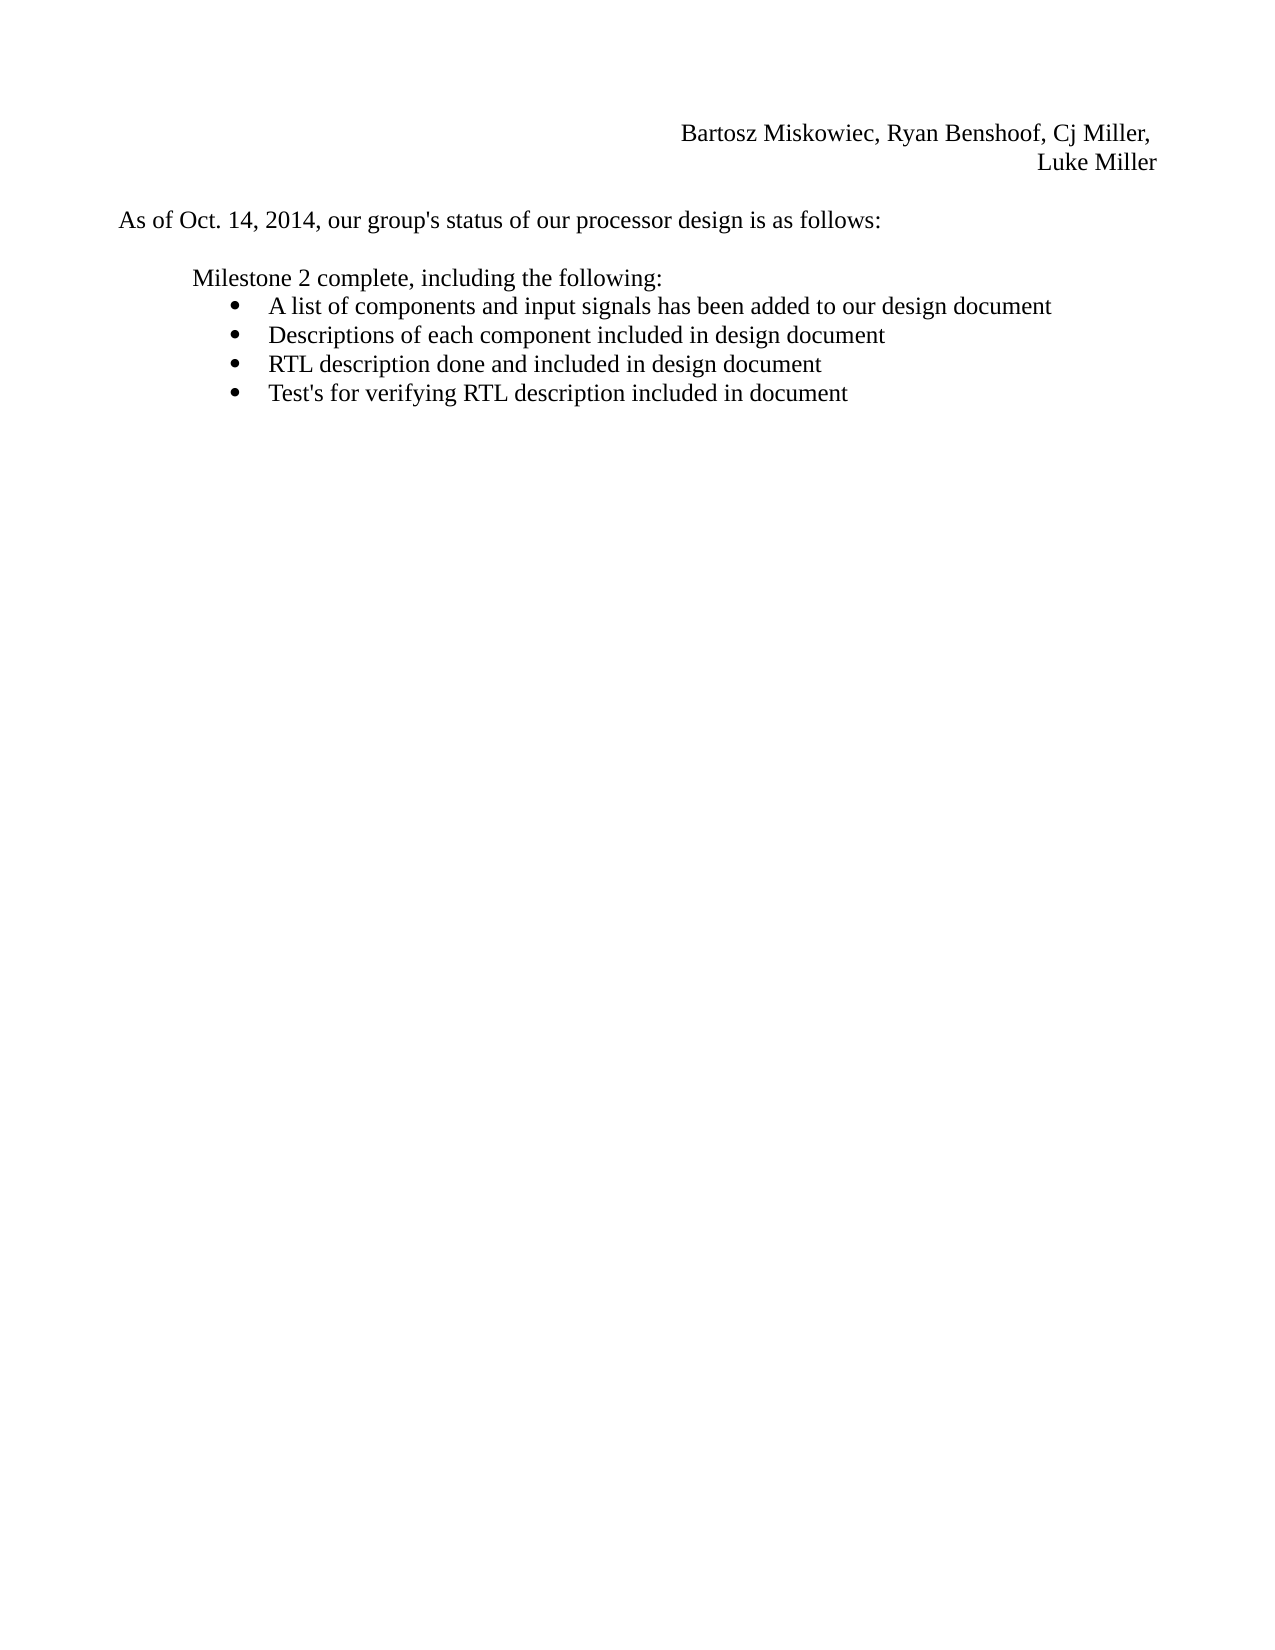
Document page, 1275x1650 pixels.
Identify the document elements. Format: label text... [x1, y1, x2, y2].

list Descriptions of each component included in design document [231, 320, 1157, 349]
list RTL description done and included in design document [231, 349, 1157, 378]
list As of Oct. 14, 2014, our group's status of our processor design is as follows: [118, 205, 1157, 234]
list Test's for verifying RTL description included in document [231, 378, 1157, 406]
list A list of components and input signals has been added to our design document [231, 291, 1157, 320]
list Milestone 2 complete, including the following: [118, 263, 1157, 291]
